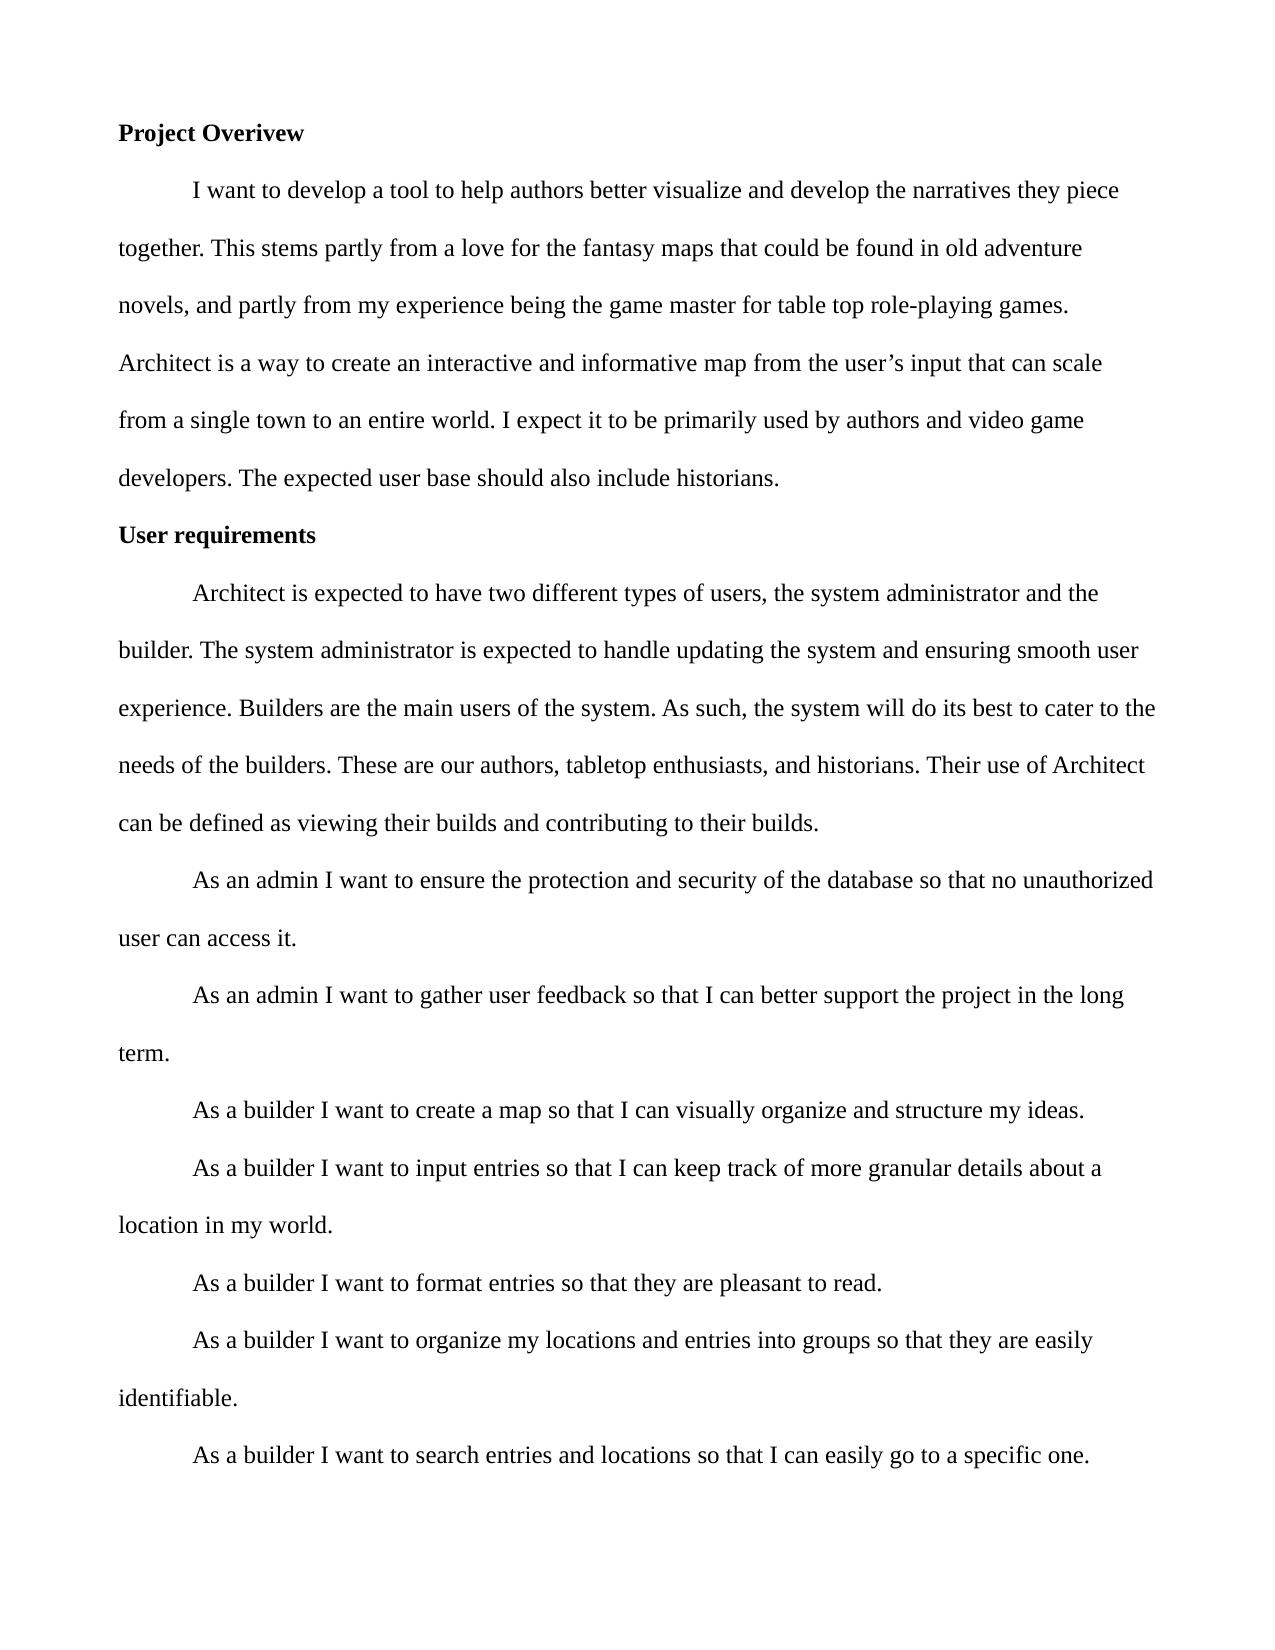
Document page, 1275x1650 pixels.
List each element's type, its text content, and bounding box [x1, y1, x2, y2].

text As an admin I want to ensure the protection and security of the database so that no unauthorized user can access it. [118, 866, 1157, 952]
text As a builder I want to organize my locations and entries into groups so that they are easily identifiable. [118, 1326, 1157, 1412]
text User requirements [118, 521, 1157, 549]
text As a builder I want to create a map so that I can visually organize and structure my ideas. [118, 1096, 1157, 1124]
text As a builder I want to format entries so that they are pleasant to read. [118, 1268, 1157, 1297]
text As an admin I want to gather user feedback so that I can better support the project in the long term. [118, 981, 1157, 1067]
text As a builder I want to input entries so that I can keep track of more granular details about a location in my world. [118, 1153, 1157, 1239]
text Project Overivew [118, 118, 1157, 147]
text Architect is expected to have two different types of users, the system administrator and the builder. The system administrator is expected to handle updating the system and ensuring smooth user experience. Builders are the main users of the system. As such, the system will do its best to cater to the needs of the builders. These are our authors, tabletop enthusiasts, and historians. Their use of Architect can be defined as viewing their builds and contributing to their builds. [118, 578, 1157, 837]
text I want to develop a tool to help authors better visualize and develop the narratives they piece together. This stems partly from a love for the fantasy maps that could be found in old adventure novels, and partly from my experience being the game master for table top role-playing games. Architect is a way to create an interactive and informative map from the user’s input that can scale from a single town to an entire world. I expect it to be primarily used by authors and video game developers. The expected user base should also include historians. [118, 176, 1157, 492]
text As a builder I want to search entries and locations so that I can easily go to a specific one. [118, 1441, 1157, 1469]
